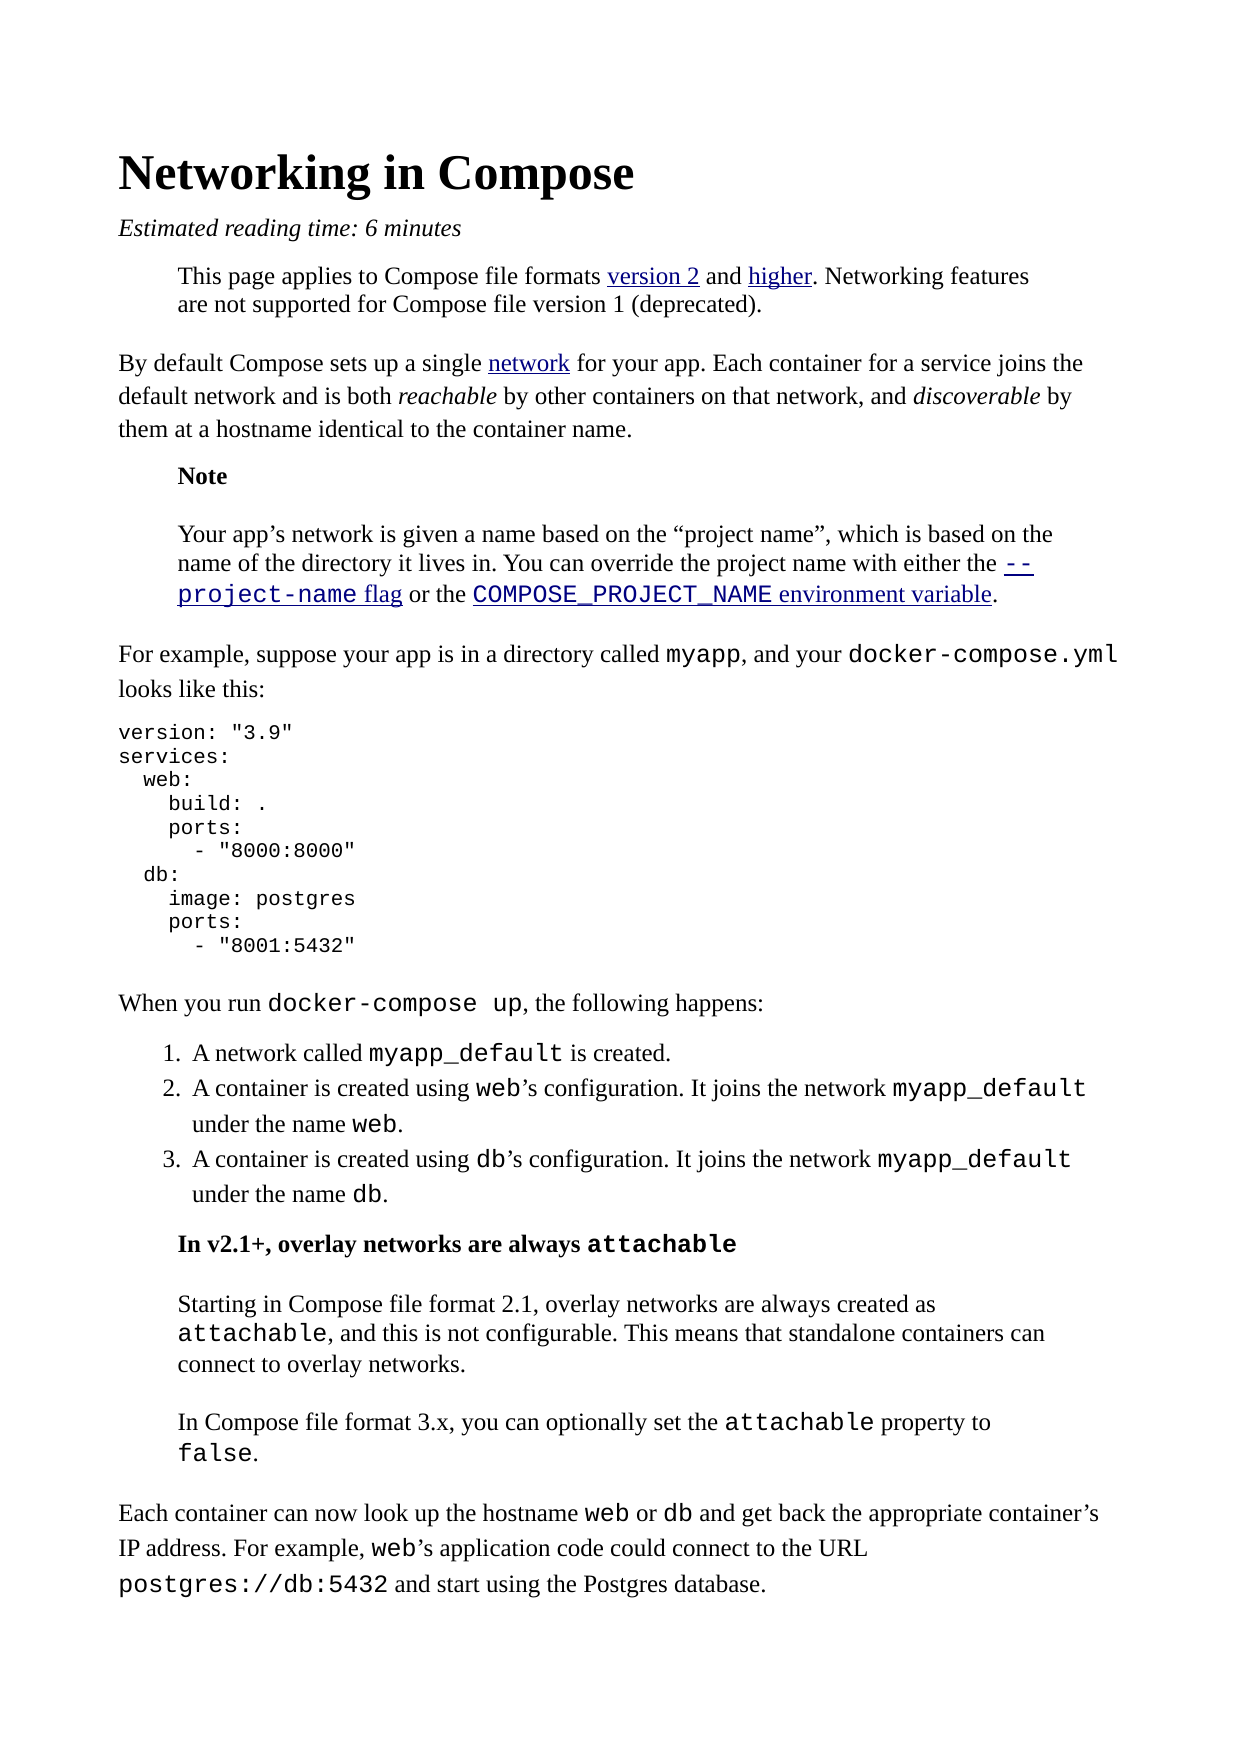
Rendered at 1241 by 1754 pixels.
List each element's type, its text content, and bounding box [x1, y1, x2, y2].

text Your app’s network is given a name based on the “project name”, which is based on the name of the directory it lives in. You can override the project name with either the --project-name flag or the COMPOSE_PROJECT_NAME environment variable. [177, 519, 1063, 610]
text Starting in Compose file format 2.1, overlay networks are always created as attachable, and this is not configurable. This means that standalone containers can connect to overlay networks. [177, 1289, 1063, 1378]
text ports: [118, 911, 1122, 935]
text version: "3.9" [118, 722, 1122, 746]
text services: [118, 746, 1122, 769]
text ports: [118, 817, 1122, 840]
text In Compose file format 3.x, you can optionally set the attachable property to false. [177, 1407, 1063, 1469]
text Each container can now look up the hostname web or db and get back the appropriate container’s IP address. For example, web’s application code could connect to the URL postgres://db:5432 and start using the Postgres database. [118, 1498, 1122, 1599]
text web: [118, 769, 1122, 793]
text - "8000:8000" [118, 840, 1122, 864]
subtitle Networking in Compose [118, 143, 1122, 201]
list A network called myapp_default is created. [162, 1038, 1122, 1069]
text Note [177, 461, 1063, 490]
text db: [118, 864, 1122, 888]
text image: postgres [118, 888, 1122, 911]
text For example, suppose your app is in a directory called myapp, and your docker-compose.yml looks like this: [118, 639, 1122, 703]
text When you run docker-compose up, the following happens: [118, 988, 1122, 1019]
text build: . [118, 793, 1122, 817]
list A container is created using web’s configuration. It joins the network myapp_default under the name web. [162, 1073, 1122, 1139]
text This page applies to Compose file formats version 2 and higher. Networking features are not supported for Compose file version 1 (deprecated). [177, 261, 1063, 318]
list A container is created using db’s configuration. It joins the network myapp_default under the name db. [162, 1144, 1122, 1210]
text Estimated reading time: 6 minutes [118, 213, 1122, 242]
text By default Compose sets up a single network for your app. Each container for a service joins the default network and is both reachable by other containers on that network, and discoverable by them at a hostname identical to the container name. [118, 348, 1122, 442]
text - "8001:5432" [118, 935, 1122, 959]
text In v2.1+, overlay networks are always attachable [177, 1229, 1063, 1260]
